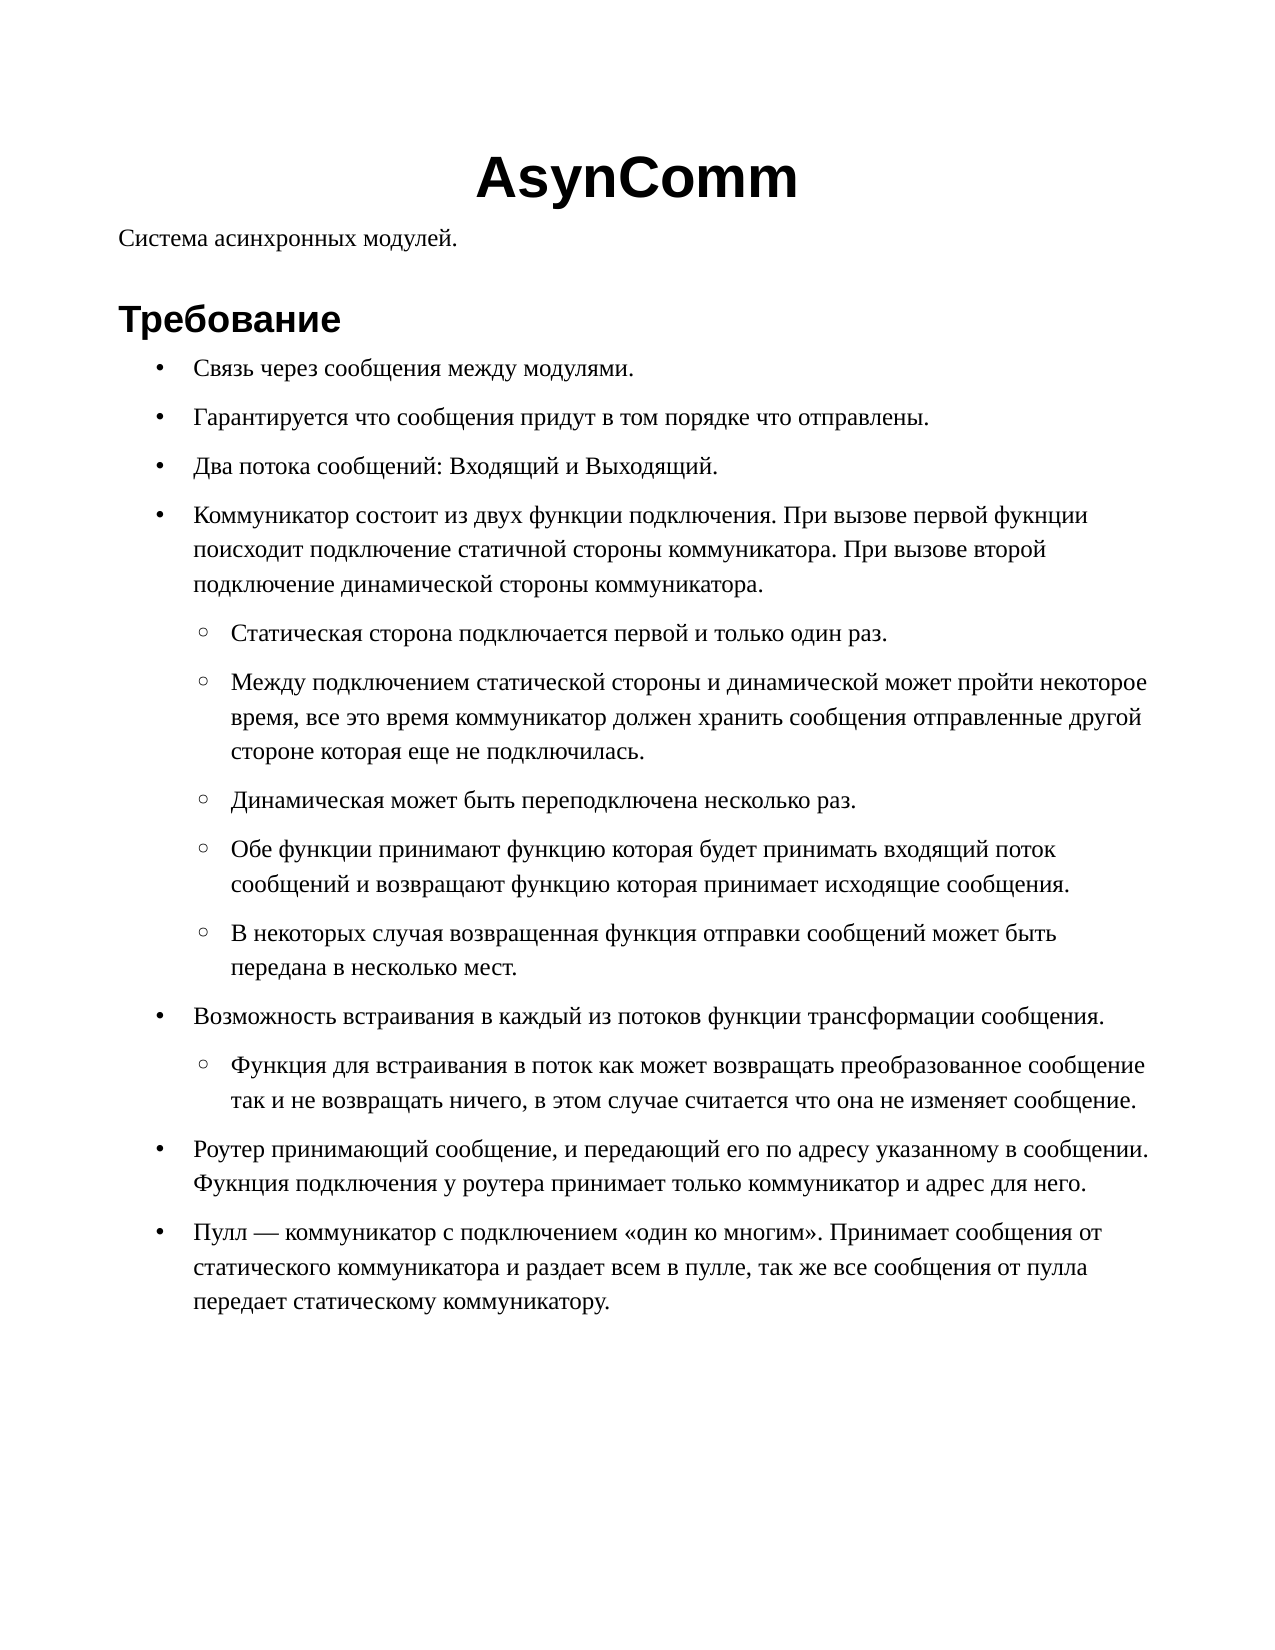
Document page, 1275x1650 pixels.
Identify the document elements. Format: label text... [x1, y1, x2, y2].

list Динамическая может быть переподключена несколько раз. [193, 785, 1157, 814]
subtitle Требование [118, 297, 1157, 340]
list Функция для встраивания в поток как может возвращать преобразованное сообщение так и не возвращать ничего, в этом случае считается что она не изменяет сообщение. [193, 1050, 1157, 1114]
list Пулл — коммуникатор с подключением «один ко многим». Принимает сообщения от статического коммуникатора и раздает всем в пулле, так же все сообщения от пулла передает статическому коммуникатору. [156, 1217, 1157, 1315]
list Связь через сообщения между модулями. [156, 353, 1157, 382]
list Обе функции принимают функцию которая будет принимать входящий поток сообщений и возвращают функцию которая принимает исходящие сообщения. [193, 834, 1157, 897]
list Гарантируется что сообщения придут в том порядке что отправлены. [156, 402, 1157, 431]
list Коммуникатор состоит из двух функции подключения. При вызове первой фукнции поисходит подключение статичной стороны коммуникатора. При вызове второй подключение динамической стороны коммуникатора. [156, 500, 1157, 598]
list Роутер принимающий сообщение, и передающий его по адресу указанному в сообщении. Фукнция подключения у роутера принимает только коммуникатор и адрес для него. [156, 1134, 1157, 1197]
list Статическая сторона подключается первой и только один раз. [193, 618, 1157, 647]
title AsynComm [118, 143, 1157, 210]
list Возможность встраивания в каждый из потоков функции трансформации сообщения. [156, 1001, 1157, 1030]
text Система асинхронных модулей. [118, 223, 1157, 251]
list В некоторых случая возвращенная функция отправки сообщений может быть передана в несколько мест. [193, 918, 1157, 981]
list Два потока сообщений: Входящий и Выходящий. [156, 451, 1157, 480]
list Между подключением статической стороны и динамической может пройти некоторое время, все это время коммуникатор должен хранить сообщения отправленные другой стороне которая еще не подключилась. [193, 667, 1157, 765]
